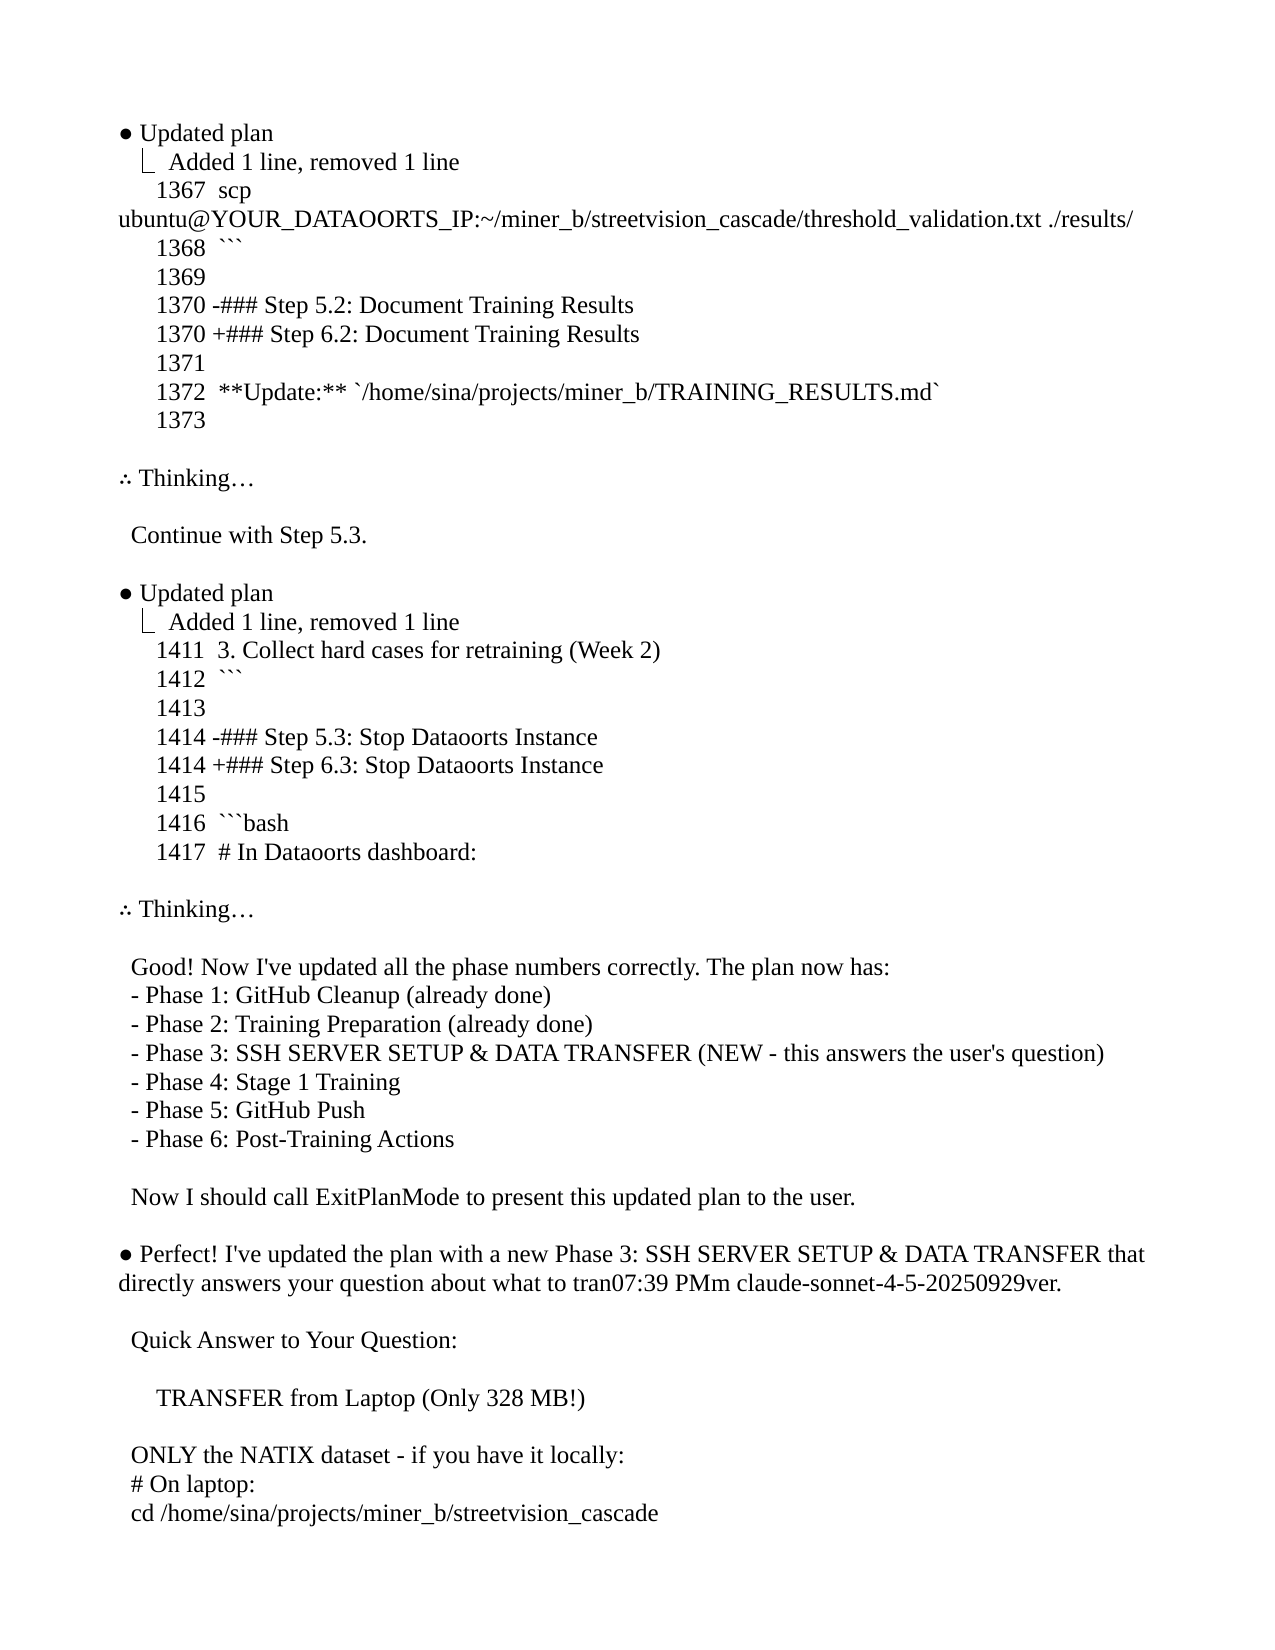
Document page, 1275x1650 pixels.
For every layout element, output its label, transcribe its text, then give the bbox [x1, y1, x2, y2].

text 1370 +### Step 6.2: Document Training Results [118, 319, 1157, 348]
text ● Updated plan [118, 118, 1157, 147]
text 1414 +### Step 6.3: Stop Dataoorts Instance [118, 751, 1157, 779]
text - Phase 3: SSH SERVER SETUP & DATA TRANSFER (NEW - this answers the user's question) [118, 1038, 1157, 1067]
text ∴ Thinking… [118, 463, 1157, 492]
text 1417 # In Dataoorts dashboard: [118, 837, 1157, 866]
text 1411 3. Collect hard cases for retraining (Week 2) [118, 636, 1157, 664]
text cd /home/sina/projects/miner_b/streetvision_cascade [118, 1498, 1157, 1527]
text ∴ Thinking… [118, 894, 1157, 923]
text ⎿ Added 1 line, removed 1 line [118, 147, 1157, 176]
text Good! Now I've updated all the phase numbers correctly. The plan now has: [118, 952, 1157, 981]
text 1414 -### Step 5.3: Stop Dataoorts Instance [118, 722, 1157, 751]
text 1416 ```bash [118, 808, 1157, 837]
text 1373 [118, 406, 1157, 434]
text ● Updated plan [118, 578, 1157, 607]
text - Phase 2: Training Preparation (already done) [118, 1009, 1157, 1038]
text Now I should call ExitPlanMode to present this updated plan to the user. [118, 1182, 1157, 1211]
text - Phase 5: GitHub Push [118, 1096, 1157, 1124]
text 1412 ``` [118, 664, 1157, 693]
text Continue with Step 5.3. [118, 521, 1157, 549]
text 1370 -### Step 5.2: Document Training Results [118, 291, 1157, 319]
text # On laptop: [118, 1469, 1157, 1498]
text 1368 ``` [118, 233, 1157, 262]
text 1371 [118, 348, 1157, 377]
text 1415 [118, 779, 1157, 808]
text ONLY the NATIX dataset - if you have it locally: [118, 1441, 1157, 1469]
text ⎿ Added 1 line, removed 1 line [118, 607, 1157, 636]
text 1413 [118, 693, 1157, 722]
text 1369 [118, 262, 1157, 291]
text - Phase 4: Stage 1 Training [118, 1067, 1157, 1096]
text Quick Answer to Your Question: [118, 1326, 1157, 1354]
text ● Perfect! I've updated the plan with a new Phase 3: SSH SERVER SETUP & DATA TRANSFER that directly answers your question about what to tran07:39 PMm claude-sonnet-4-5-20250929ver. [118, 1239, 1157, 1297]
text - Phase 1: GitHub Cleanup (already done) [118, 981, 1157, 1009]
text ✅ TRANSFER from Laptop (Only 328 MB!) [118, 1383, 1157, 1412]
text 1372 **Update:** `/home/sina/projects/miner_b/TRAINING_RESULTS.md` [118, 377, 1157, 406]
text - Phase 6: Post-Training Actions [118, 1124, 1157, 1153]
text 1367 scp ubuntu@YOUR_DATAOORTS_IP:~/miner_b/streetvision_cascade/threshold_validation.txt ./results/ [118, 176, 1157, 233]
